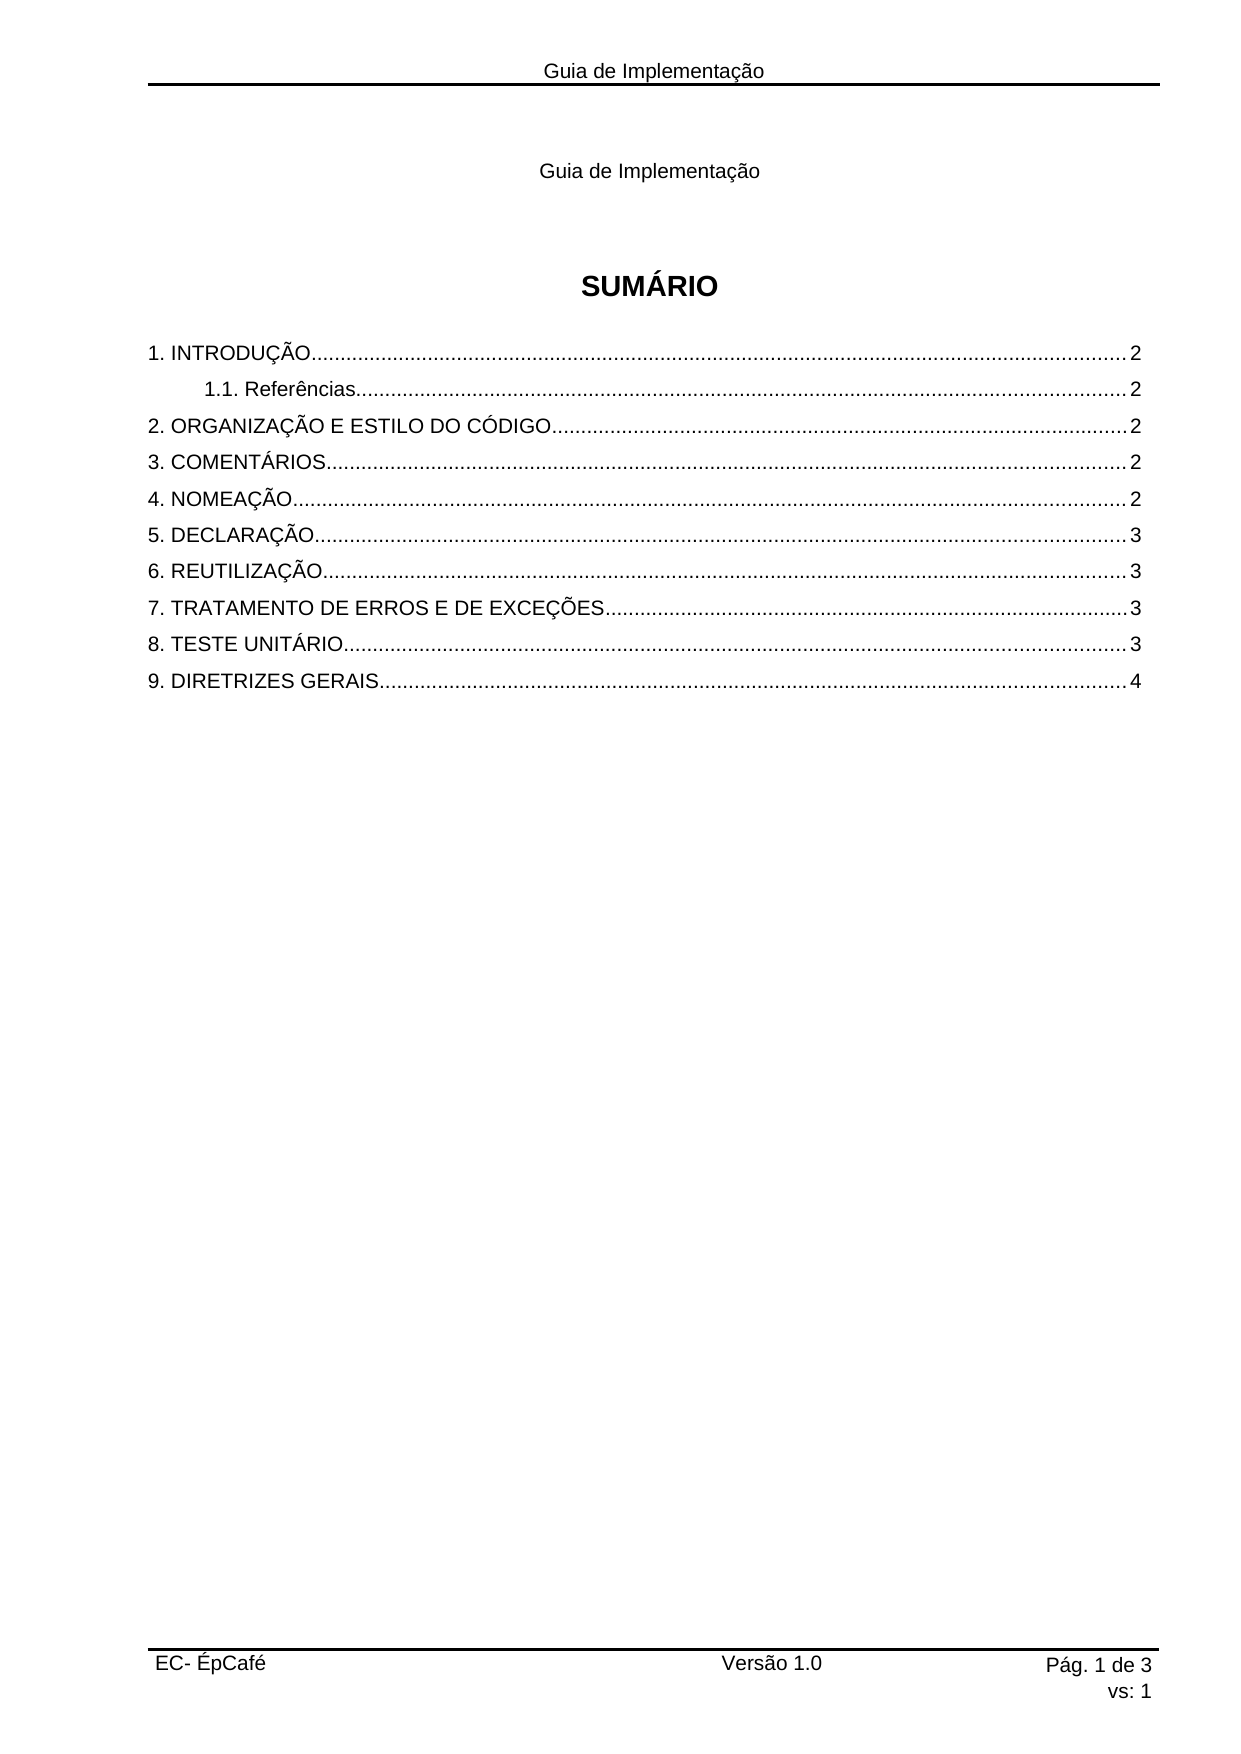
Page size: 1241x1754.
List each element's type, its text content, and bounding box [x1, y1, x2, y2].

text 1. Introdução 2 [148, 341, 1152, 364]
text 5. Declaração 3 [148, 523, 1152, 547]
text 9. Diretrizes Gerais 4 [148, 669, 1152, 693]
text 2. Organização e Estilo do Código 2 [148, 413, 1152, 437]
text 7. Tratamento de Erros e de Exceções 3 [148, 596, 1152, 620]
text 8. teste unitário 3 [148, 632, 1152, 656]
title SUMÁRIO [148, 269, 1152, 303]
text 1.1. Referências 2 [204, 377, 1152, 401]
text 6. Reutilização 3 [148, 559, 1152, 583]
text 4. Nomeação 2 [148, 486, 1152, 510]
text 3. Comentários 2 [148, 450, 1152, 474]
text Guia de Implementação [148, 159, 1152, 183]
